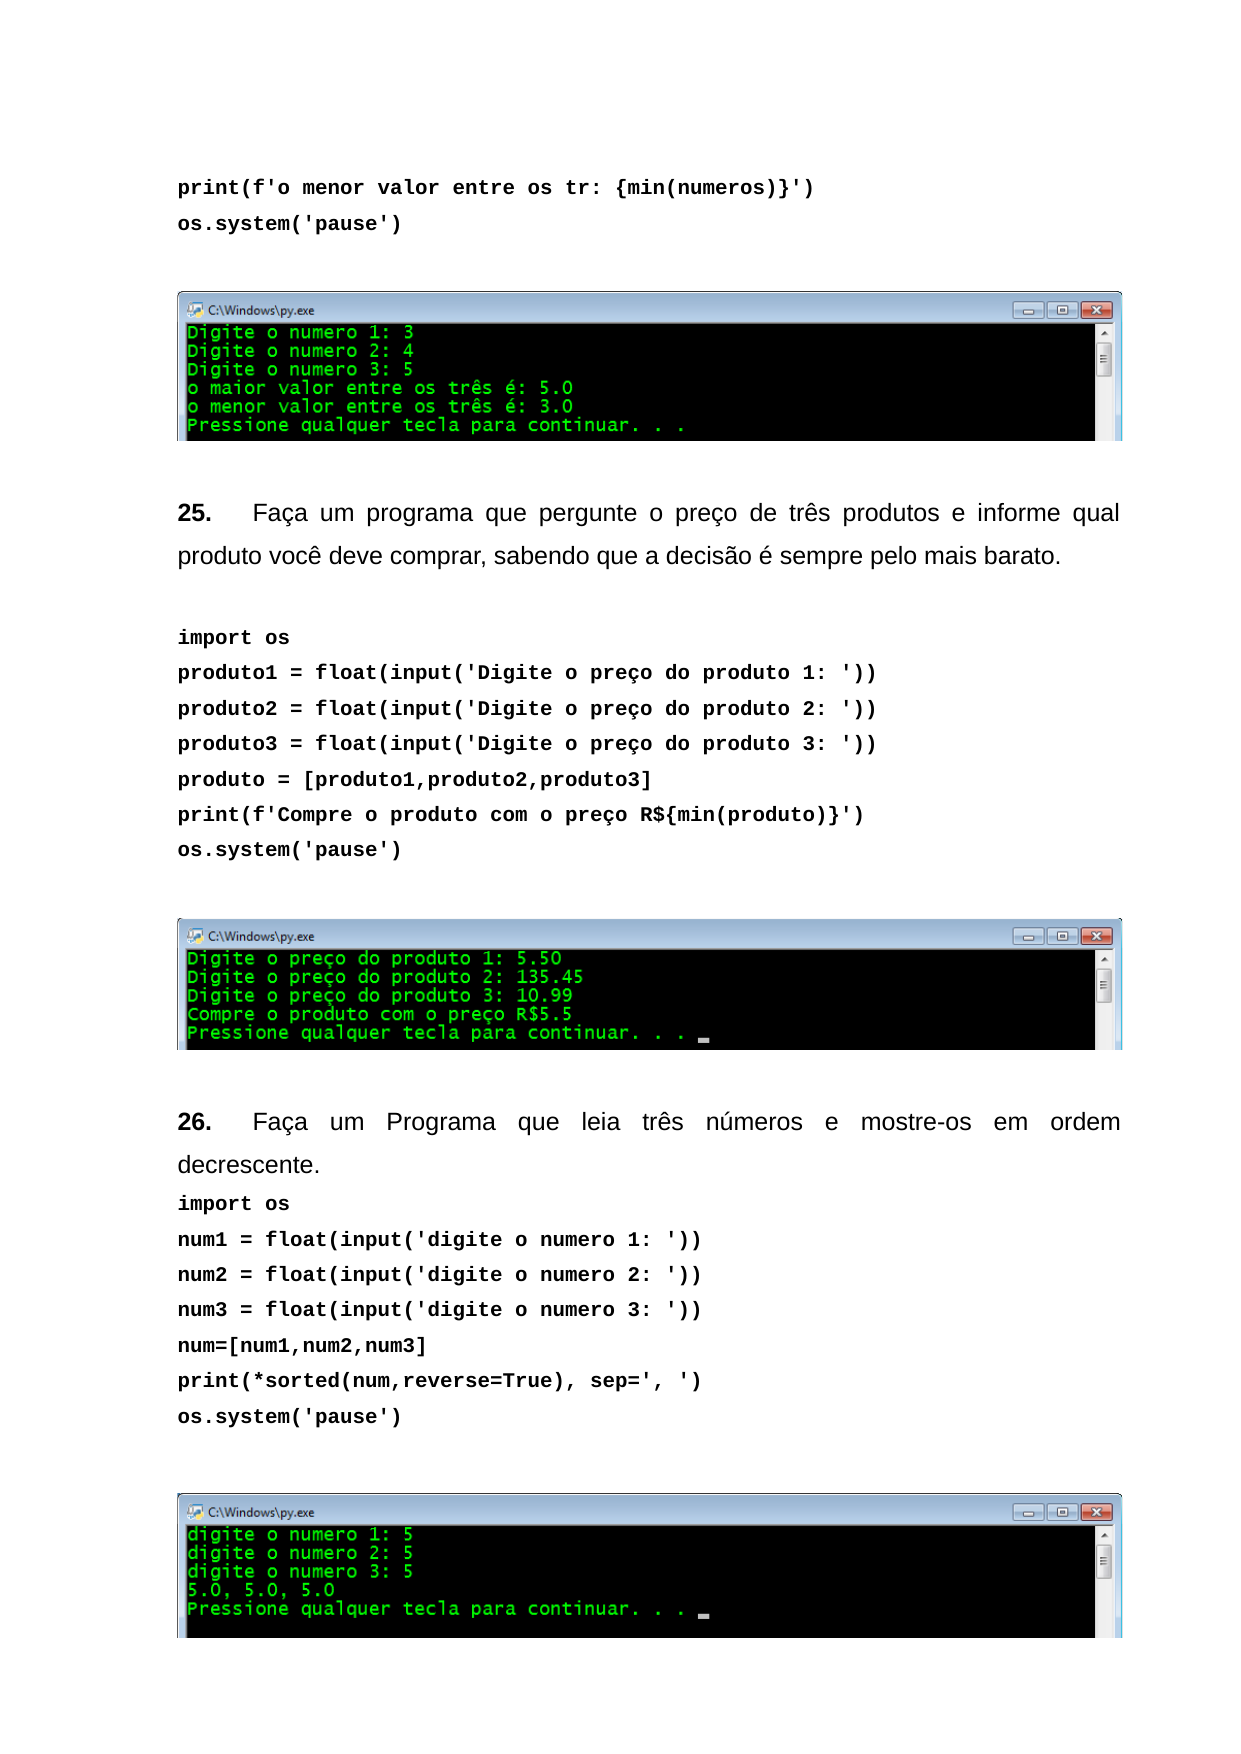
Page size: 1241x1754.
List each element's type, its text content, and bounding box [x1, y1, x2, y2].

text os.system('pause') [177, 213, 1122, 236]
text print(*sorted(num,reverse=True), sep=', ') [177, 1370, 1122, 1394]
text os.system('pause') [177, 839, 1122, 863]
text num2 = float(input('digite o numero 2: ')) [177, 1264, 1122, 1288]
text print(f'o menor valor entre os tr: {min(numeros)}') [177, 177, 1122, 201]
text import os [177, 627, 1122, 651]
list Faça um Programa que leia três números e mostre-os em ordem decrescente. [177, 1107, 1122, 1179]
text num3 = float(input('digite o numero 3: ')) [177, 1299, 1122, 1323]
text num=[num1,num2,num3] [177, 1335, 1122, 1358]
text produto2 = float(input('Digite o preço do produto 2: ')) [177, 698, 1122, 721]
picture [177, 918, 1123, 1050]
text num1 = float(input('digite o numero 1: ')) [177, 1228, 1122, 1252]
text print(f'Compre o produto com o preço R${min(produto)}') [177, 804, 1122, 828]
picture [177, 291, 1123, 441]
text produto3 = float(input('Digite o preço do produto 3: ')) [177, 733, 1122, 757]
text produto = [produto1,produto2,produto3] [177, 769, 1122, 792]
text produto1 = float(input('Digite o preço do produto 1: ')) [177, 662, 1122, 686]
text os.system('pause') [177, 1406, 1122, 1429]
picture [177, 1493, 1123, 1638]
list Faça um programa que pergunte o preço de três produtos e informe qual produto você deve comprar, sabendo que a decisão é sempre pelo mais barato. [177, 498, 1122, 569]
text import os [177, 1193, 1122, 1217]
